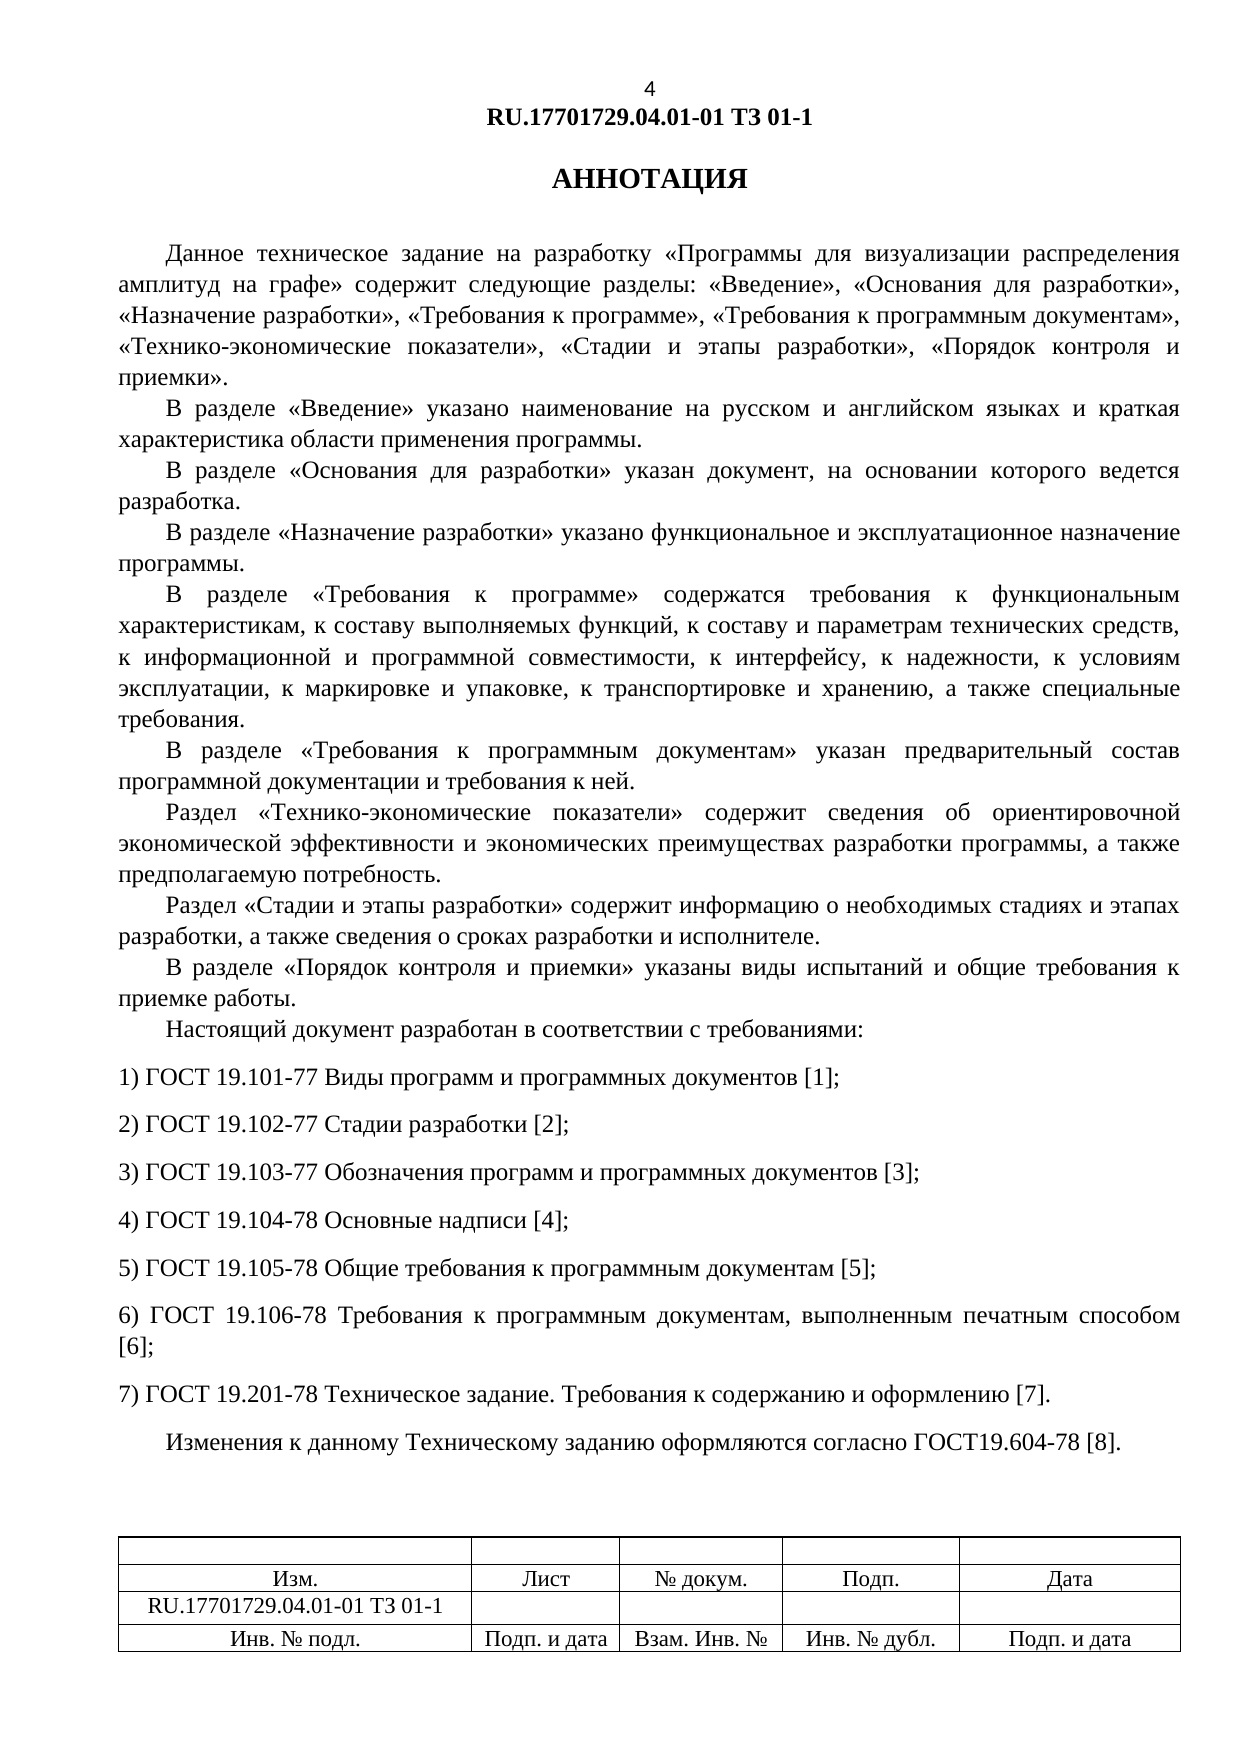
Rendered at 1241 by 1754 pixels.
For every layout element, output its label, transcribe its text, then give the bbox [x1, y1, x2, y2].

text В разделе «Основания для разработки» указан документ, на основании которого ведется разработка. [118, 455, 1181, 515]
text Данное техническое задание на разработку «Программы для визуализации распределения амплитуд на графе» содержит следующие разделы: «Введение», «Основания для разработки», «Назначение разработки», «Требования к программе», «Требования к программным документам», «Технико-экономические показатели», «Стадии и этапы разработки», «Порядок контроля и приемки». [118, 238, 1181, 391]
text 1) ГОСТ 19.101-77 Виды программ и программных документов [1]; [118, 1062, 1181, 1091]
text В разделе «Требования к программе» содержатся требования к функциональным характеристикам, к составу выполняемых функций, к составу и параметрам технических средств, к информационной и программной совместимости, к интерфейсу, к надежности, к условиям эксплуатации, к маркировке и упаковке, к транспортировке и хранению, а также специальные требования. [118, 579, 1181, 732]
text 4) ГОСТ 19.104-78 Основные надписи [4]; [118, 1205, 1181, 1234]
text 7) ГОСТ 19.201-78 Техническое задание. Требования к содержанию и оформлению [7]. [118, 1379, 1181, 1408]
text Изменения к данному Техническому заданию оформляются согласно ГОСТ19.604-78 [8]. [118, 1427, 1181, 1456]
text В разделе «Порядок контроля и приемки» указаны виды испытаний и общие требования к приемке работы. [118, 952, 1181, 1012]
subtitle АННОТАЦИЯ [118, 161, 1181, 194]
text 3) ГОСТ 19.103-77 Обозначения программ и программных документов [3]; [118, 1157, 1181, 1186]
text В разделе «Введение» указано наименование на русском и английском языках и краткая характеристика области применения программы. [118, 393, 1181, 453]
text Раздел «Стадии и этапы разработки» содержит информацию о необходимых стадиях и этапах разработки, а также сведения о сроках разработки и исполнителе. [118, 890, 1181, 950]
text В разделе «Требования к программным документам» указан предварительный состав программной документации и требования к ней. [118, 735, 1181, 794]
text 5) ГОСТ 19.105-78 Общие требования к программным документам [5]; [118, 1253, 1181, 1281]
text 2) ГОСТ 19.102-77 Стадии разработки [2]; [118, 1109, 1181, 1138]
text Настоящий документ разработан в соответствии с требованиями: [118, 1014, 1181, 1043]
text Раздел «Технико-экономические показатели» содержит сведения об ориентировочной экономической эффективности и экономических преимуществах разработки программы, а также предполагаемую потребность. [118, 797, 1181, 888]
text 6) ГОСТ 19.106-78 Требования к программным документам, выполненным печатным способом [6]; [118, 1300, 1181, 1360]
text В разделе «Назначение разработки» указано функциональное и эксплуатационное назначение программы. [118, 517, 1181, 577]
